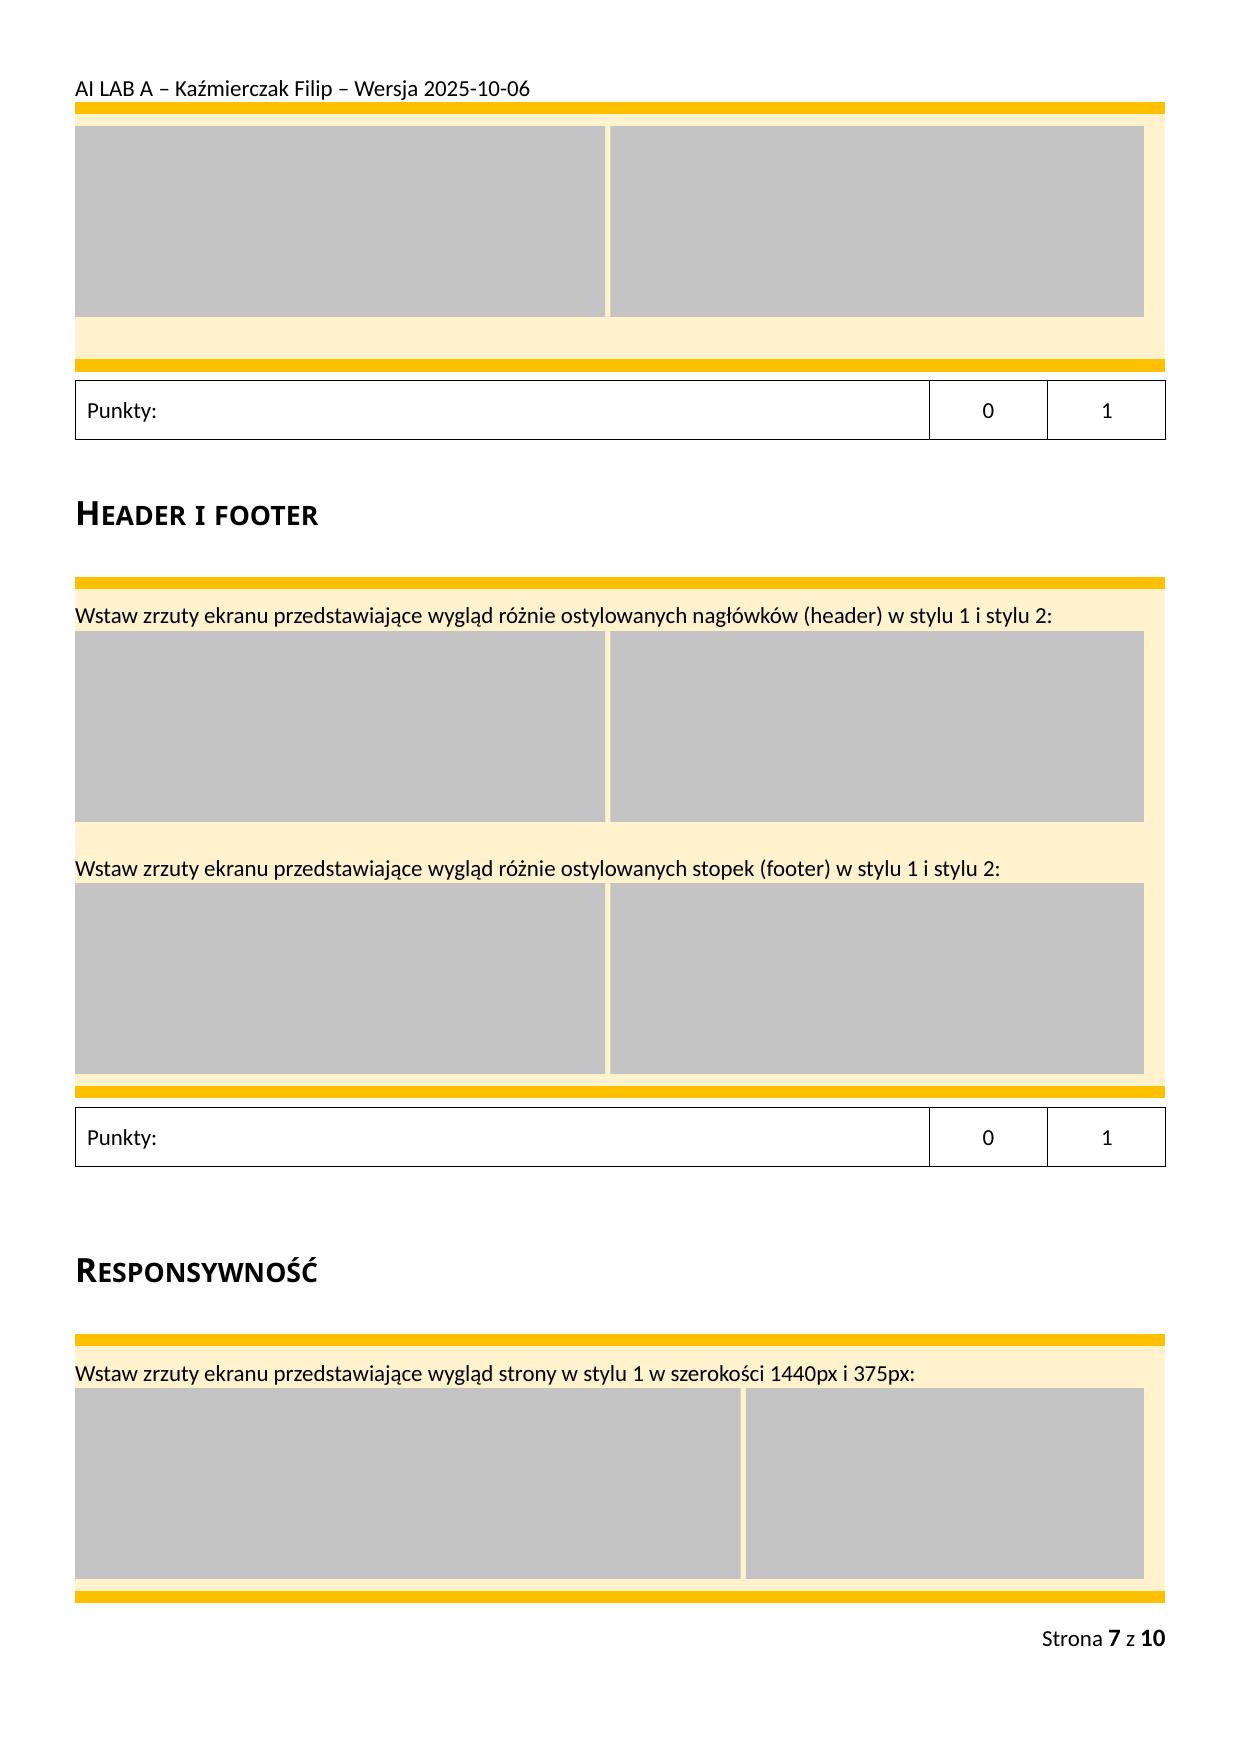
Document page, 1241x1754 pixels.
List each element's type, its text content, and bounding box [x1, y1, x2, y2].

picture [610, 126, 1144, 317]
picture [610, 883, 1144, 1074]
text Wstaw zrzuty ekranu przedstawiające wygląd strony w stylu 1 w szerokości 1440px i 375px: [75, 1346, 1165, 1364]
picture [75, 126, 606, 317]
picture [75, 631, 606, 822]
subtitle Header i footer [75, 490, 1165, 536]
table_header 0 [930, 1108, 1047, 1166]
text Wstaw zrzuty ekranu przedstawiające wygląd różnie ostylowanych nagłówków (header) w stylu 1 i stylu 2: [75, 589, 1165, 607]
picture [75, 883, 606, 1074]
text Wstaw zrzuty ekranu przedstawiające wygląd różnie ostylowanych stopek (footer) w stylu 1 i stylu 2: [75, 829, 1165, 859]
table_header 1 [1048, 1108, 1165, 1166]
picture [75, 1388, 741, 1579]
table_header Punkty: [76, 1108, 929, 1166]
picture [745, 1388, 1144, 1579]
table_header 1 [1048, 381, 1165, 439]
table_header Punkty: [76, 381, 929, 439]
table_header 0 [930, 381, 1047, 439]
picture [610, 631, 1144, 822]
subtitle Responsywność [75, 1247, 1165, 1293]
